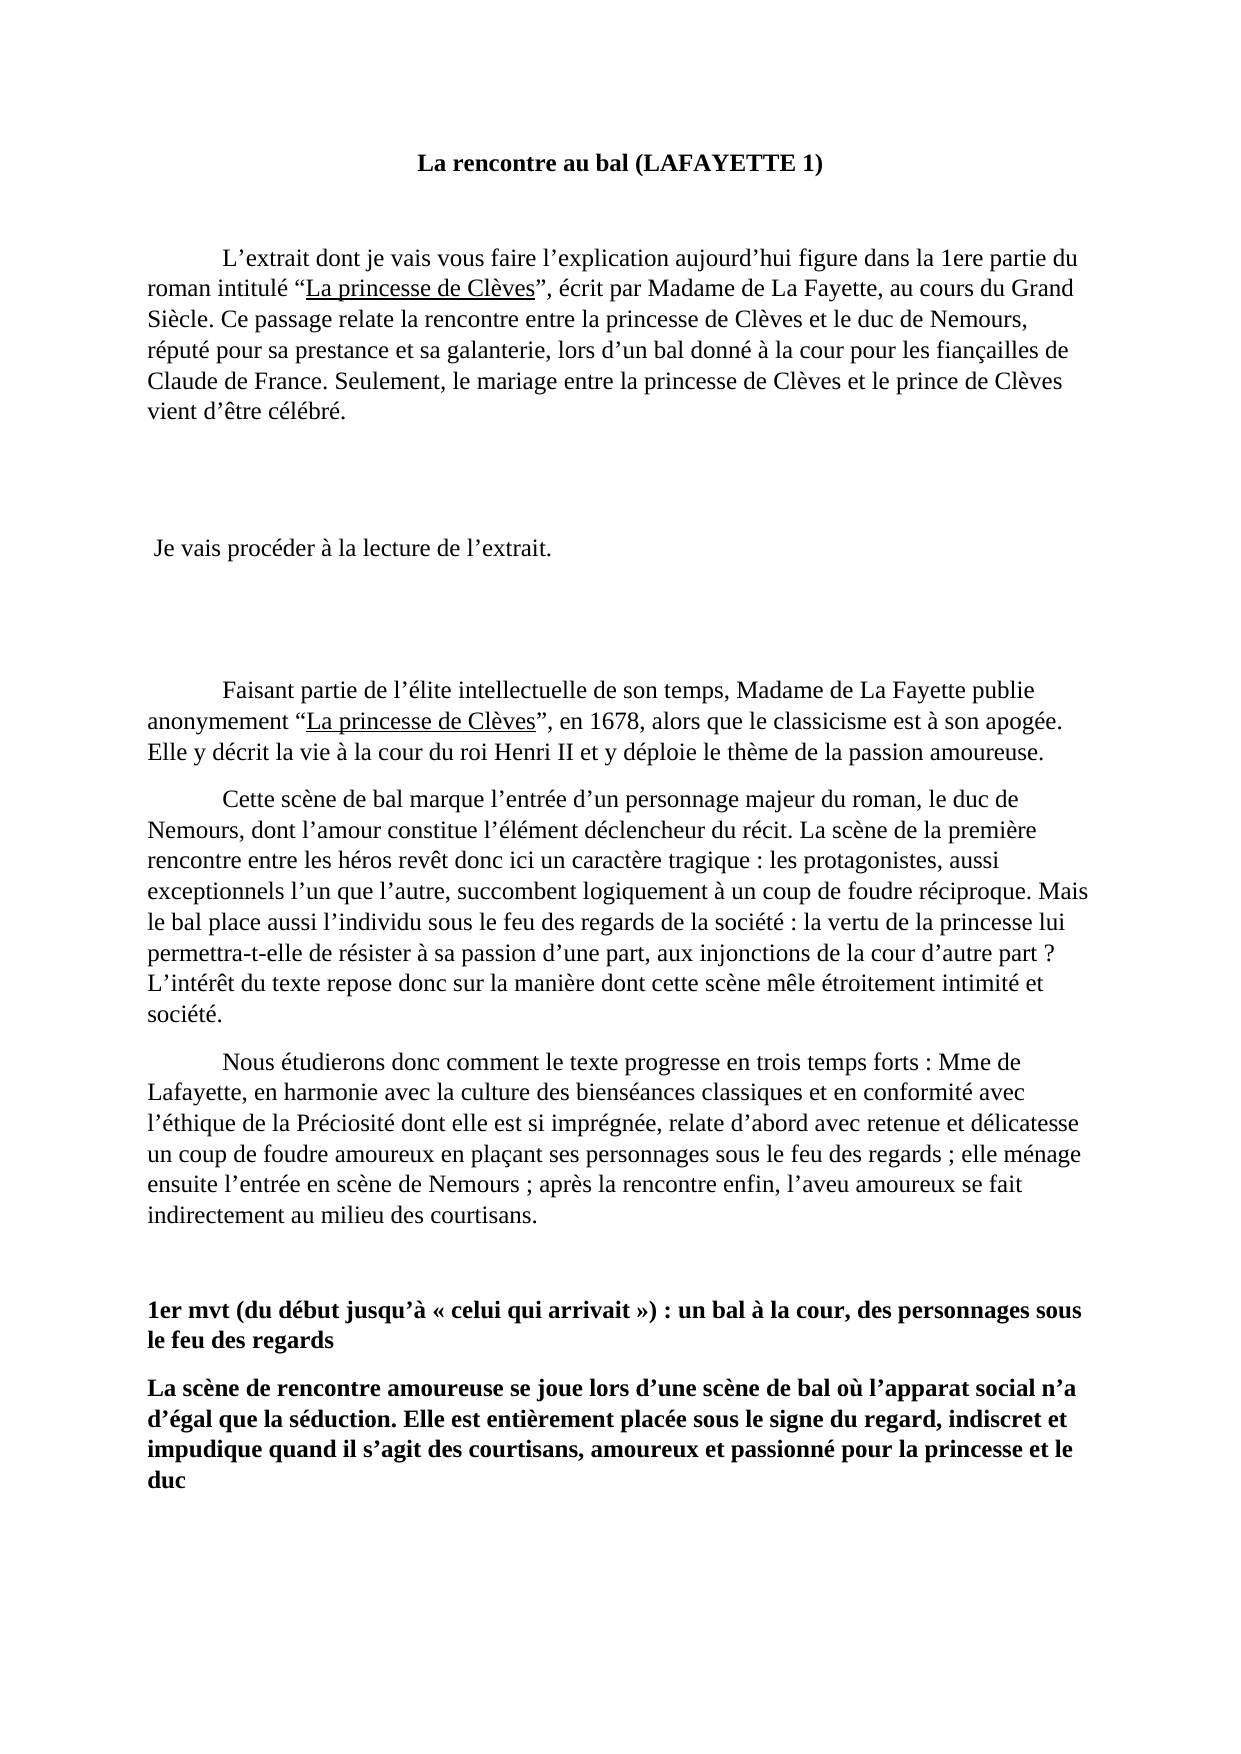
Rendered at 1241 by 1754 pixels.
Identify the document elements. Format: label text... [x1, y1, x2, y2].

text La scène de rencontre amoureuse se joue lors d’une scène de bal où l’apparat social n’a d’égal que la séduction. Elle est entièrement placée sous le signe du regard, indiscret et impudique quand il s’agit des courtisans, amoureux et passionné pour la princesse et le duc [147, 1373, 1093, 1494]
text Cette scène de bal marque l’entrée d’un personnage majeur du roman, le duc de Nemours, dont l’amour constitue l’élément déclencheur du récit. La scène de la première rencontre entre les héros revêt donc ici un caractère tragique : les protagonistes, aussi exceptionnels l’un que l’autre, succombent logiquement à un coup de foudre réciproque. Mais le bal place aussi l’individu sous le feu des regards de la société : la vertu de la princesse lui permettra-t-elle de résister à sa passion d’une part, aux injonctions de la cour d’autre part ? L’intérêt du texte repose donc sur la manière dont cette scène mêle étroitement intimité et société. [147, 784, 1093, 1028]
text Faisant partie de l’élite intellectuelle de son temps, Madame de La Fayette publie anonymement “La princesse de Clèves”, en 1678, alors que le classicisme est à son apogée. Elle y décrit la vie à la cour du roi Henri II et y déploie le thème de la passion amoureuse. [147, 675, 1093, 766]
text Nous étudierons donc comment le texte progresse en trois temps forts : Mme de Lafayette, en harmonie avec la culture des bienséances classiques et en conformité avec l’éthique de la Préciosité dont elle est si imprégnée, relate d’abord avec retenue et délicatesse un coup de foudre amoureux en plaçant ses personnages sous le feu des regards ; elle ménage ensuite l’entrée en scène de Nemours ; après la rencontre enfin, l’aveu amoureux se fait indirectement au milieu des courtisans. [147, 1047, 1093, 1229]
text 1er mvt (du début jusqu’à « celui qui arrivait ») : un bal à la cour, des personnages sous le feu des regards [147, 1295, 1093, 1354]
text L’extrait dont je vais vous faire l’explication aujourd’hui figure dans la 1ere partie du roman intitulé “La princesse de Clèves”, écrit par Madame de La Fayette, au cours du Grand Siècle. Ce passage relate la rencontre entre la princesse de Clèves et le duc de Nemours, réputé pour sa prestance et sa galanterie, lors d’un bal donné à la cour pour les fiançailles de Claude de France. Seulement, le mariage entre la princesse de Clèves et le prince de Clèves vient d’être célébré. [147, 243, 1093, 425]
text La rencontre au bal (LAFAYETTE 1) [147, 148, 1093, 177]
text Je vais procéder à la lecture de l’extrait. [147, 533, 1093, 562]
